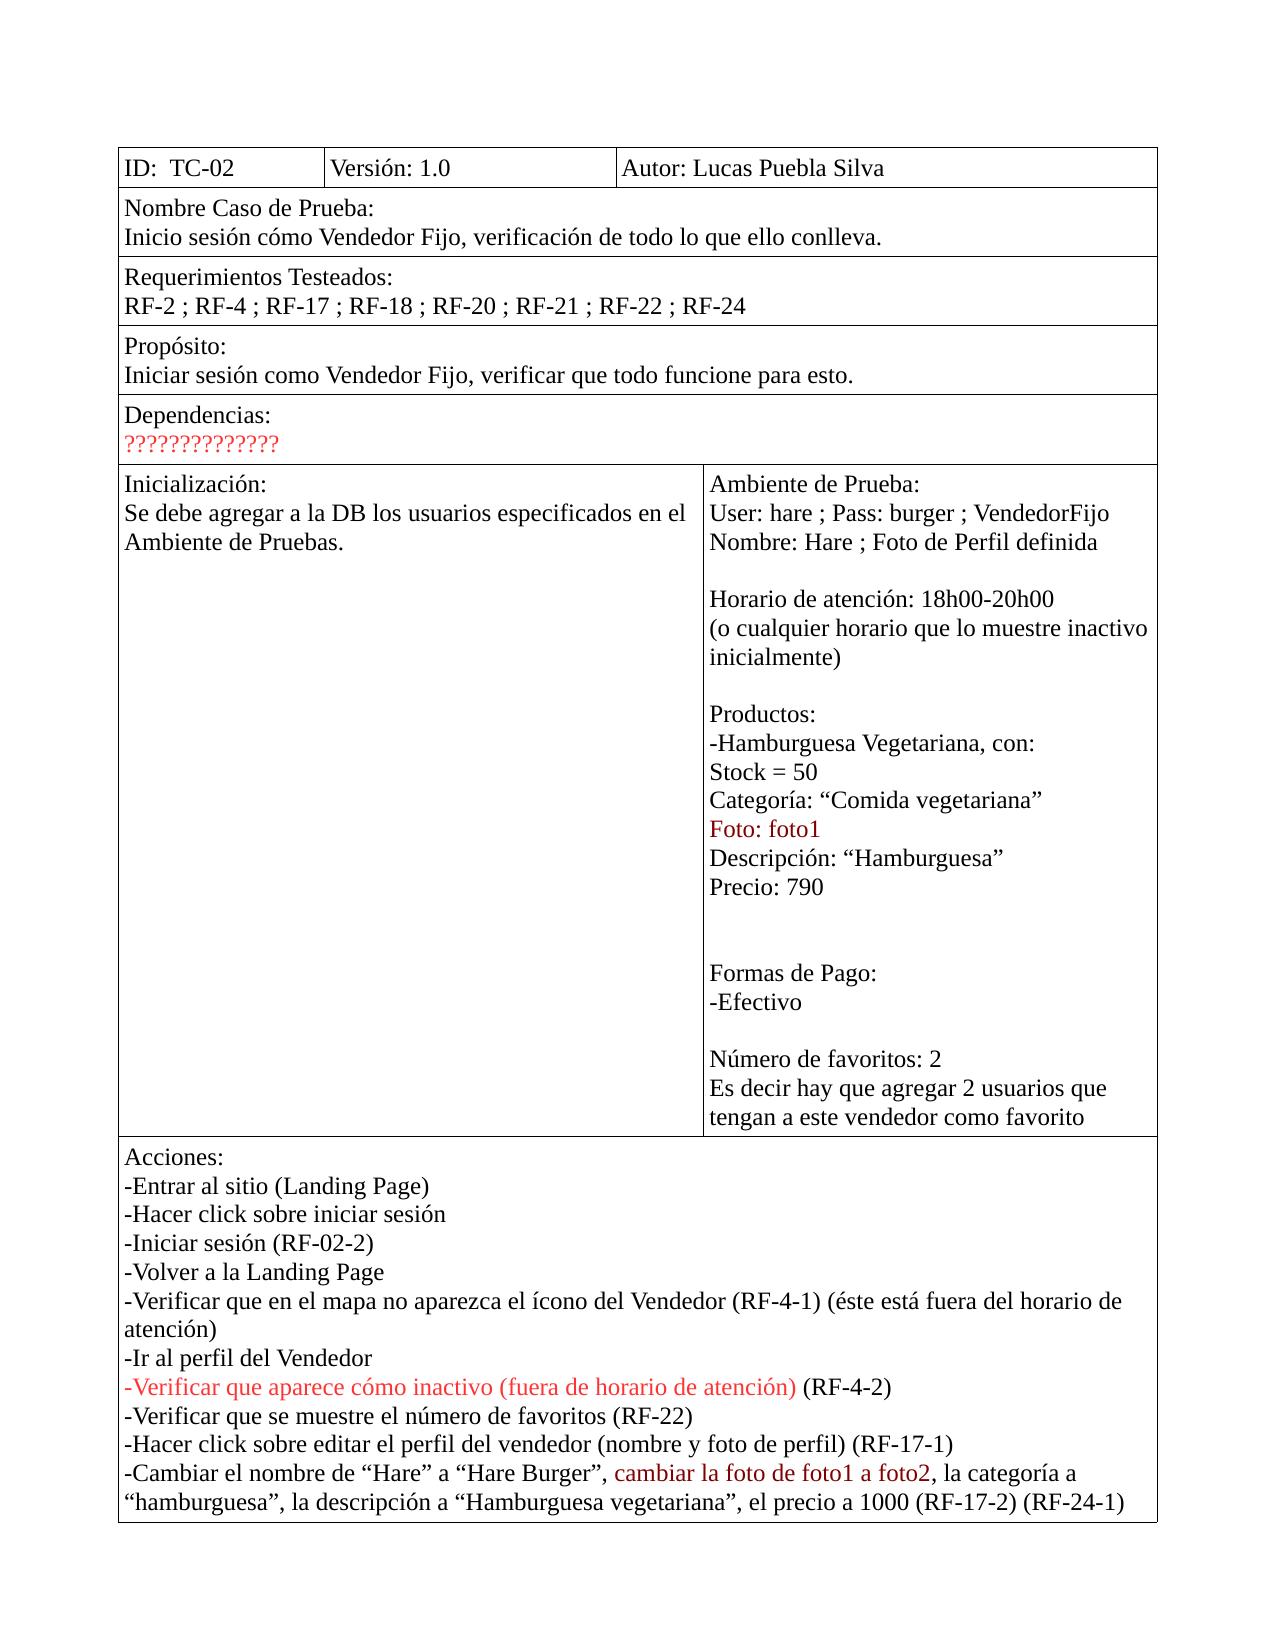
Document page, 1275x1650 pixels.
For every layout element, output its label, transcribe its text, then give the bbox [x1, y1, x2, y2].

table_cell Inicialización: Se debe agregar a la DB los usuarios especificados en el Ambiente de Pruebas. [119, 465, 703, 1136]
table_cell Ambiente de Prueba: User: hare ; Pass: burger ; VendedorFijo Nombre: Hare ; Foto de Perfil definida Horario de atención: 18h00-20h00 (o cualquier horario que lo muestre inactivo inicialmente) Productos: -Hamburguesa Vegetariana, con: Stock = 50 Categoría: “Comida vegetariana” Foto: foto1 Descripción: “Hamburguesa” Precio: 790 Formas de Pago: -Efectivo Número de favoritos: 2 Es decir hay que agregar 2 usuarios que tengan a este vendedor como favorito [704, 465, 1157, 1136]
table_cell Propósito: Iniciar sesión como Vendedor Fijo, verificar que todo funcione para esto. [119, 326, 1157, 394]
table_cell Dependencias: ?????????????? [119, 395, 1157, 463]
table_header ID: TC-02 [119, 148, 324, 187]
table_header Versión: 1.0 [325, 148, 616, 187]
table_cell Requerimientos Testeados: RF-2 ; RF-4 ; RF-17 ; RF-18 ; RF-20 ; RF-21 ; RF-22 ; RF-24 [119, 257, 1157, 325]
table_cell Acciones: -Entrar al sitio (Landing Page) -Hacer click sobre iniciar sesión -Iniciar sesión (RF-02-2) -Volver a la Landing Page -Verificar que en el mapa no aparezca el ícono del Vendedor (RF-4-1) (éste está fuera del horario de atención) -Ir al perfil del Vendedor -Verificar que aparece cómo inactivo (fuera de horario de atención) (RF-4-2) -Verificar que se muestre el número de favoritos (RF-22) -Hacer click sobre editar el perfil del vendedor (nombre y foto de perfil) (RF-17-1) -Cambiar el nombre de “Hare” a “Hare Burger”, cambiar la foto de foto1 a foto2, la categoría a “hamburguesa”, la descripción a “Hamburguesa vegetariana”, el precio a 1000 (RF-17-2) (RF-24-1) [119, 1137, 1157, 1522]
table_cell Nombre Caso de Prueba: Inicio sesión cómo Vendedor Fijo, verificación de todo lo que ello conlleva. [119, 188, 1157, 256]
table_header Autor: Lucas Puebla Silva [617, 148, 1157, 187]
